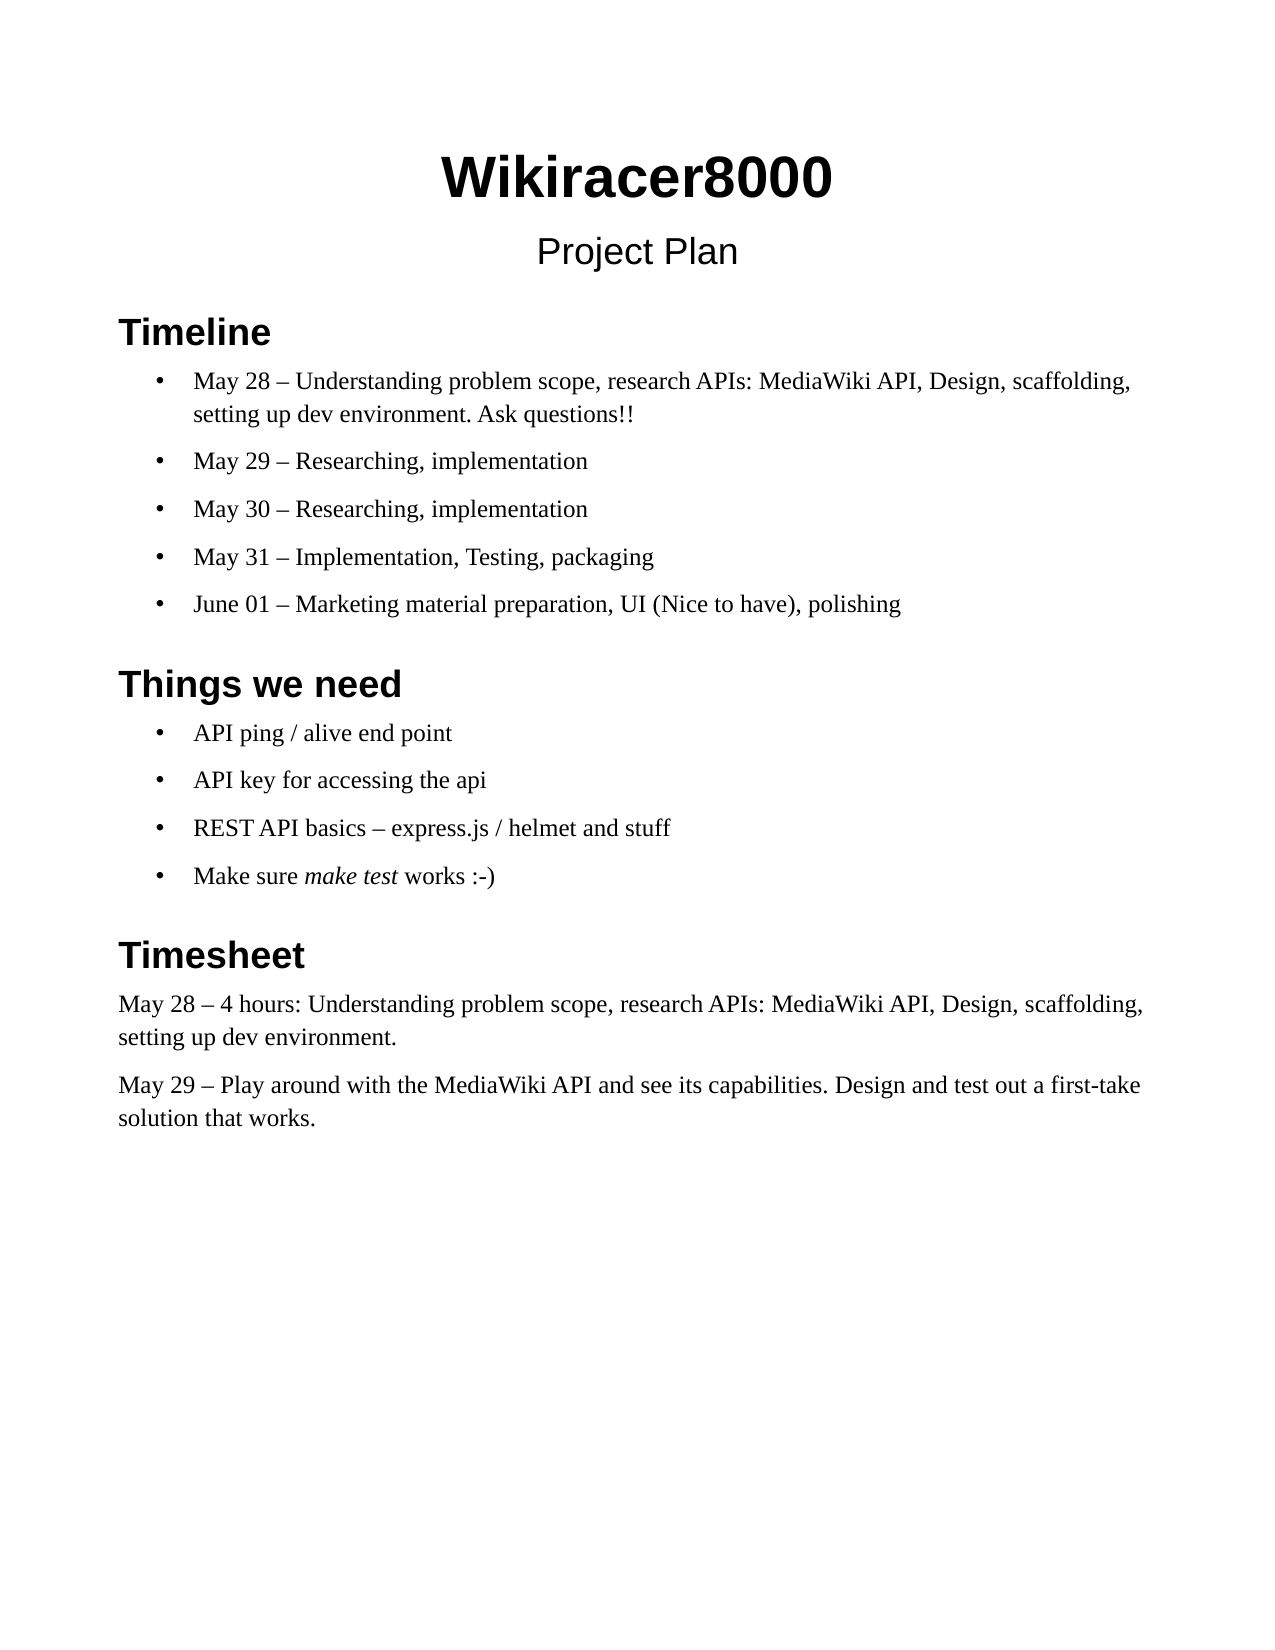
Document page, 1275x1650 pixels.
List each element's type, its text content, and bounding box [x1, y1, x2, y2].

list API key for accessing the api [156, 766, 1157, 794]
list Make sure make test works :-) [156, 861, 1157, 889]
subtitle Things we need [118, 662, 1157, 705]
list REST API basics – express.js / helmet and stuff [156, 813, 1157, 842]
list May 31 – Implementation, Testing, packaging [156, 542, 1157, 570]
text May 29 – Play around with the MediaWiki API and see its capabilities. Design and test out a first-take solution that works. [118, 1070, 1157, 1132]
list May 30 – Researching, implementation [156, 494, 1157, 523]
list June 01 – Marketing material preparation, UI (Nice to have), polishing [156, 589, 1157, 618]
subtitle Project Plan [118, 229, 1157, 272]
subtitle Timesheet [118, 933, 1157, 977]
subtitle Timeline [118, 309, 1157, 353]
list API ping / alive end point [156, 718, 1157, 747]
title Wikiracer8000 [118, 143, 1157, 210]
list May 29 – Researching, implementation [156, 446, 1157, 475]
list May 28 – Understanding problem scope, research APIs: MediaWiki API, Design, scaffolding, setting up dev environment. Ask questions!! [156, 366, 1157, 427]
text May 28 – 4 hours: Understanding problem scope, research APIs: MediaWiki API, Design, scaffolding, setting up dev environment. [118, 989, 1157, 1051]
